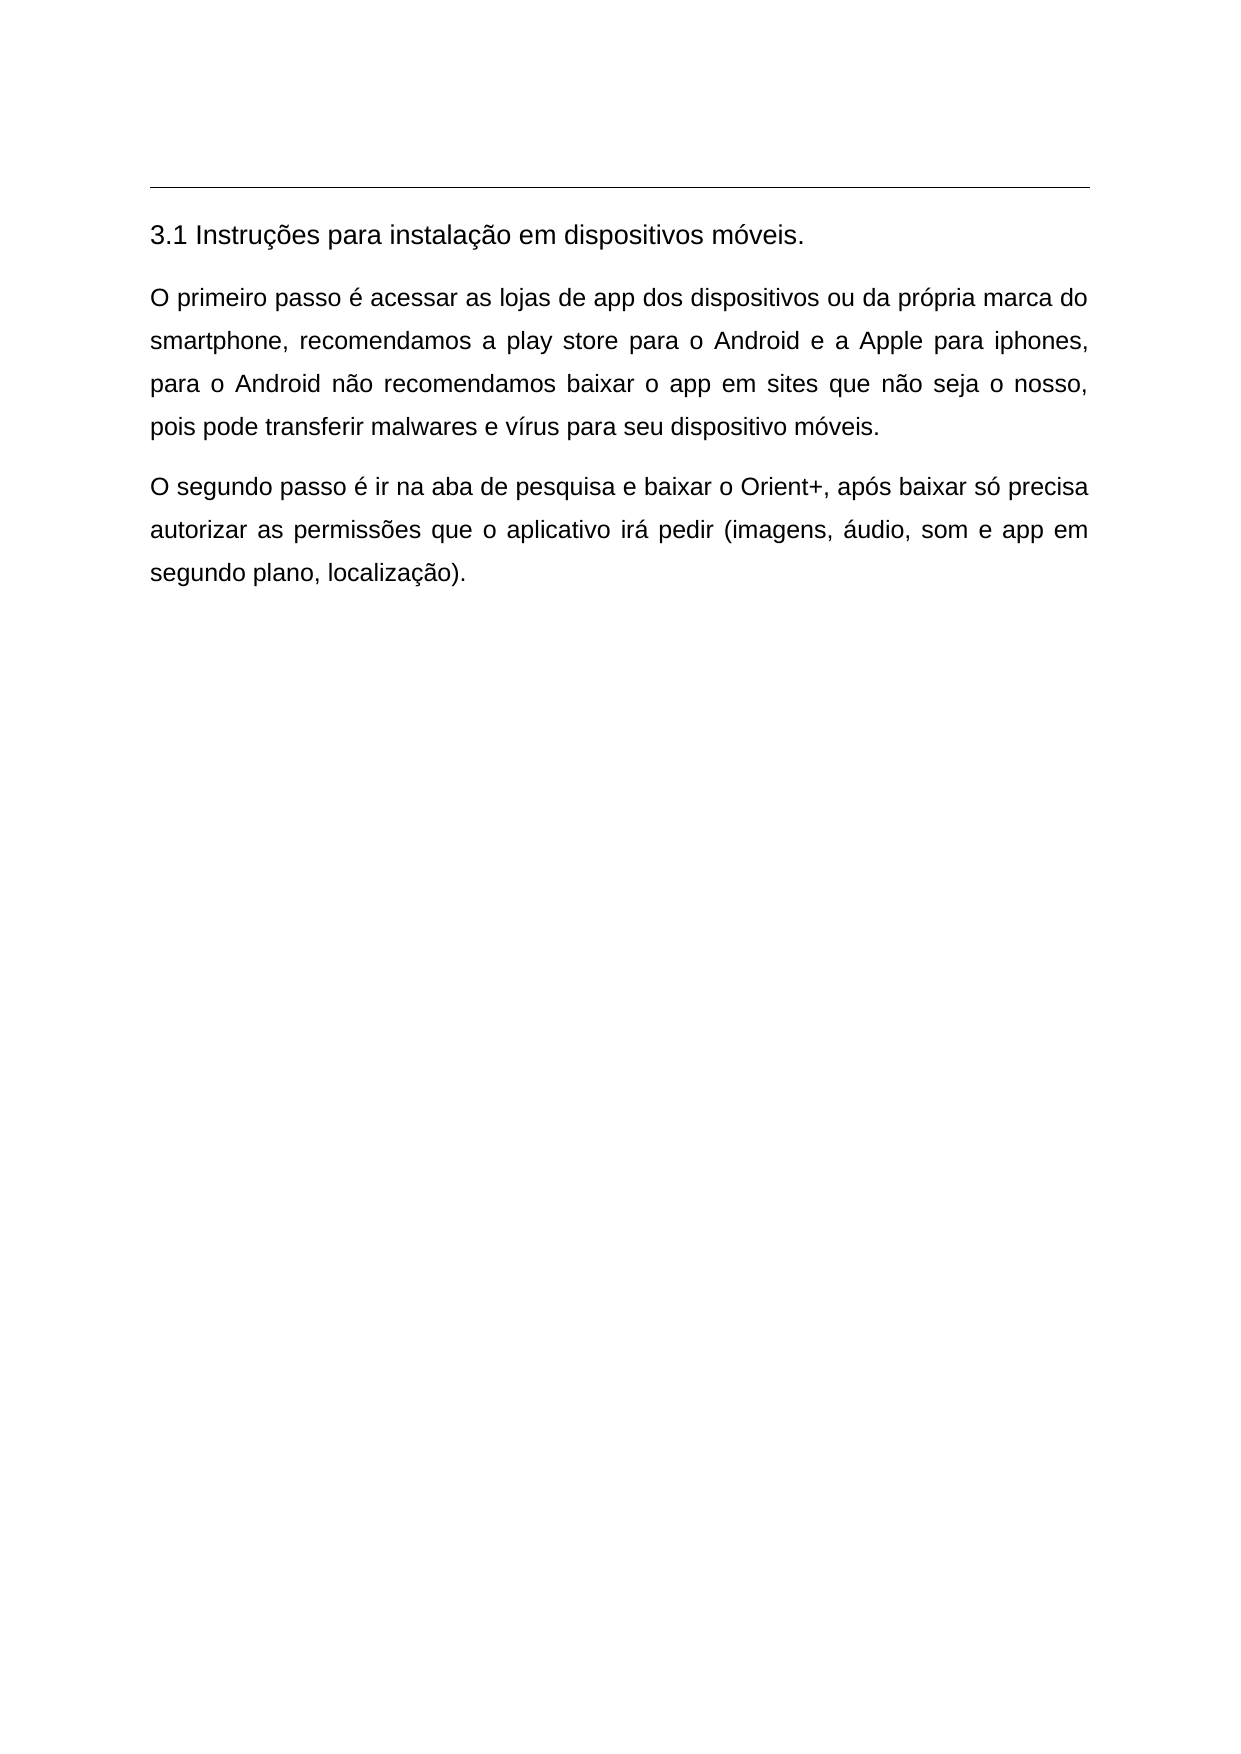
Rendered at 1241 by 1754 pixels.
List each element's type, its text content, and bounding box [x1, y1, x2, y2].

text O segundo passo é ir na aba de pesquisa e baixar o Orient+, após baixar só precisa autorizar as permissões que o aplicativo irá pedir (imagens, áudio, som e app em segundo plano, localização). [150, 472, 1090, 587]
text 3.1 Instruções para instalação em dispositivos móveis. [150, 219, 1090, 250]
text O primeiro passo é acessar as lojas de app dos dispositivos ou da própria marca do smartphone, recomendamos a play store para o Android e a Apple para iphones, para o Android não recomendamos baixar o app em sites que não seja o nosso, pois pode transferir malwares e vírus para seu dispositivo móveis. [150, 283, 1090, 441]
